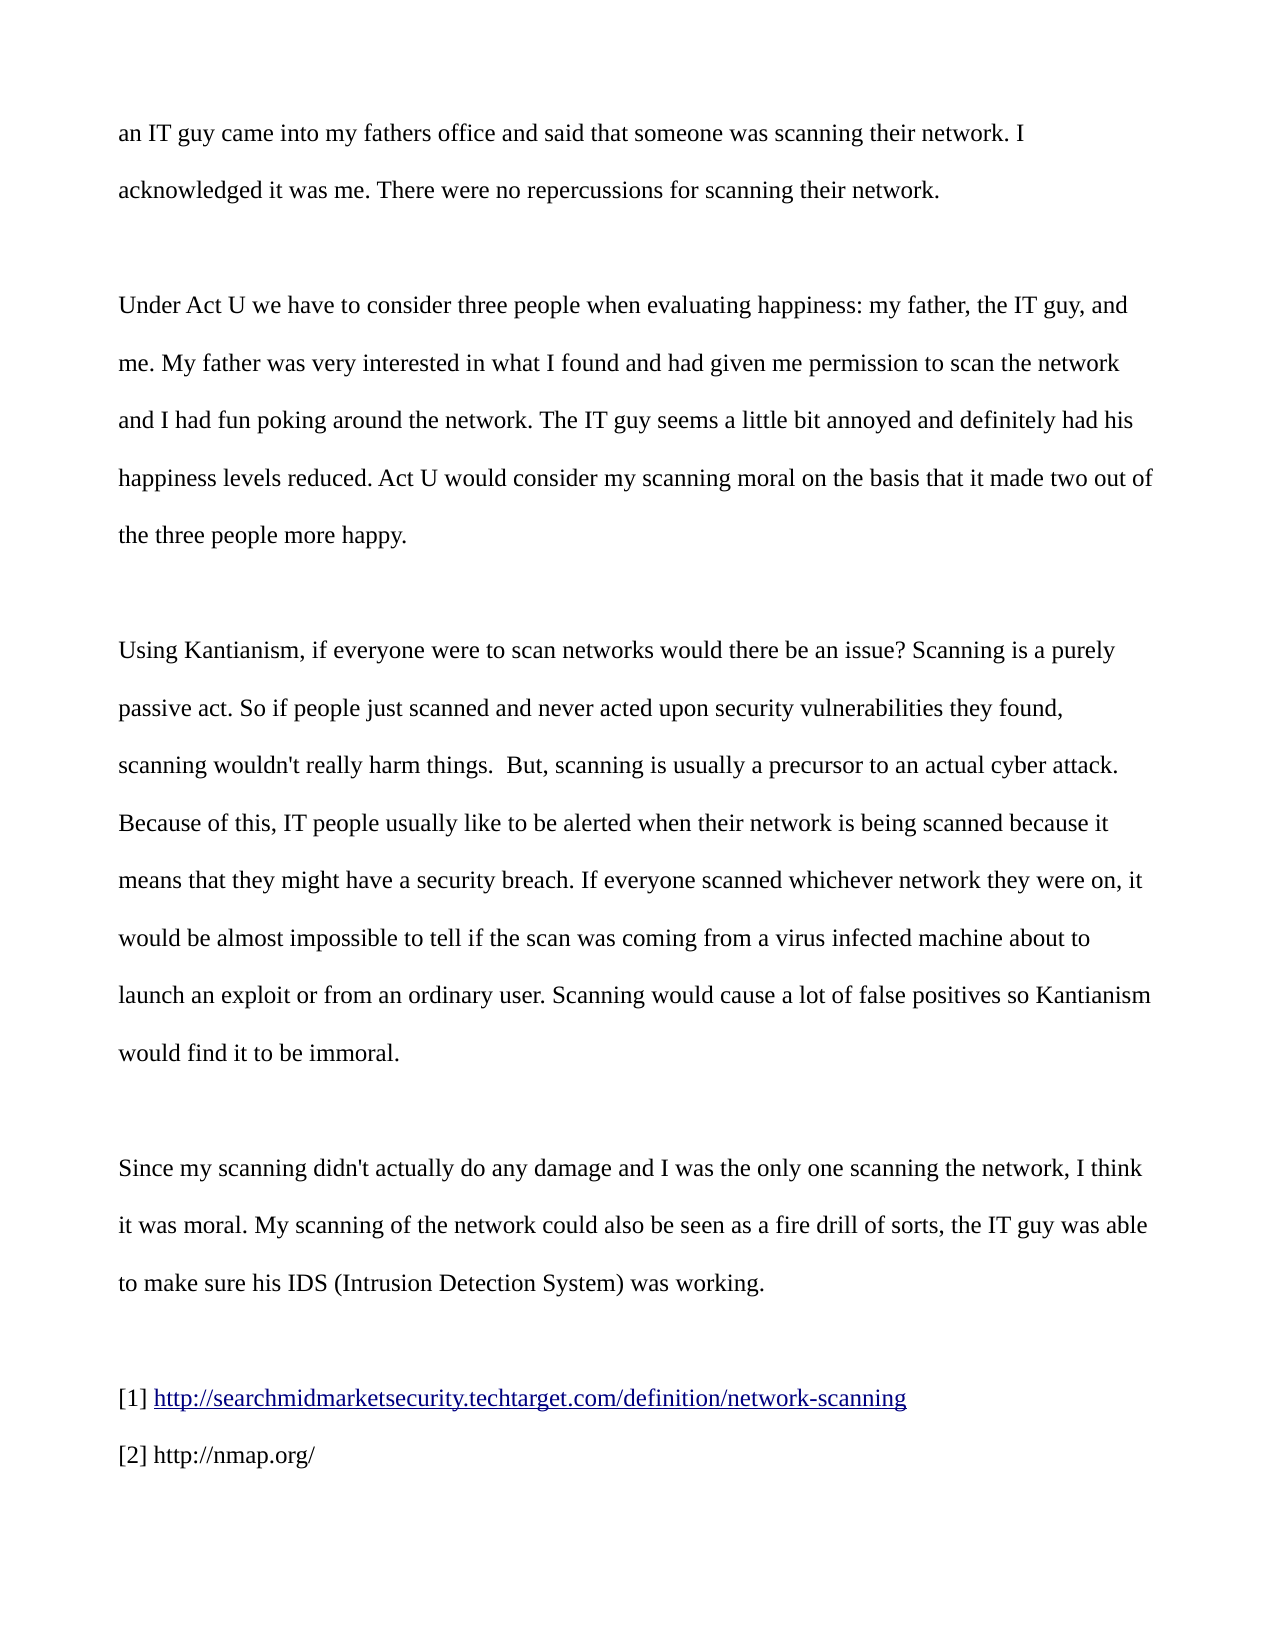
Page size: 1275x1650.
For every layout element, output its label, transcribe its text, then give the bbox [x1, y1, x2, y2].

text [2] http://nmap.org/ [118, 1441, 1157, 1469]
text an IT guy came into my fathers office and said that someone was scanning their network. I acknowledged it was me. There were no repercussions for scanning their network. [118, 118, 1157, 204]
text Under Act U we have to consider three people when evaluating happiness: my father, the IT guy, and me. My father was very interested in what I found and had given me permission to scan the network and I had fun poking around the network. The IT guy seems a little bit annoyed and definitely had his happiness levels reduced. Act U would consider my scanning moral on the basis that it made two out of the three people more happy. [118, 291, 1157, 549]
text [1] http://searchmidmarketsecurity.techtarget.com/definition/network-scanning [118, 1383, 1157, 1412]
text Using Kantianism, if everyone were to scan networks would there be an issue? Scanning is a purely passive act. So if people just scanned and never acted upon security vulnerabilities they found, scanning wouldn't really harm things. But, scanning is usually a precursor to an actual cyber attack. Because of this, IT people usually like to be alerted when their network is being scanned because it means that they might have a security breach. If everyone scanned whichever network they were on, it would be almost impossible to tell if the scan was coming from a virus infected machine about to launch an exploit or from an ordinary user. Scanning would cause a lot of false positives so Kantianism would find it to be immoral. [118, 636, 1157, 1067]
text Since my scanning didn't actually do any damage and I was the only one scanning the network, I think it was moral. My scanning of the network could also be seen as a fire drill of sorts, the IT guy was able to make sure his IDS (Intrusion Detection System) was working. [118, 1153, 1157, 1297]
